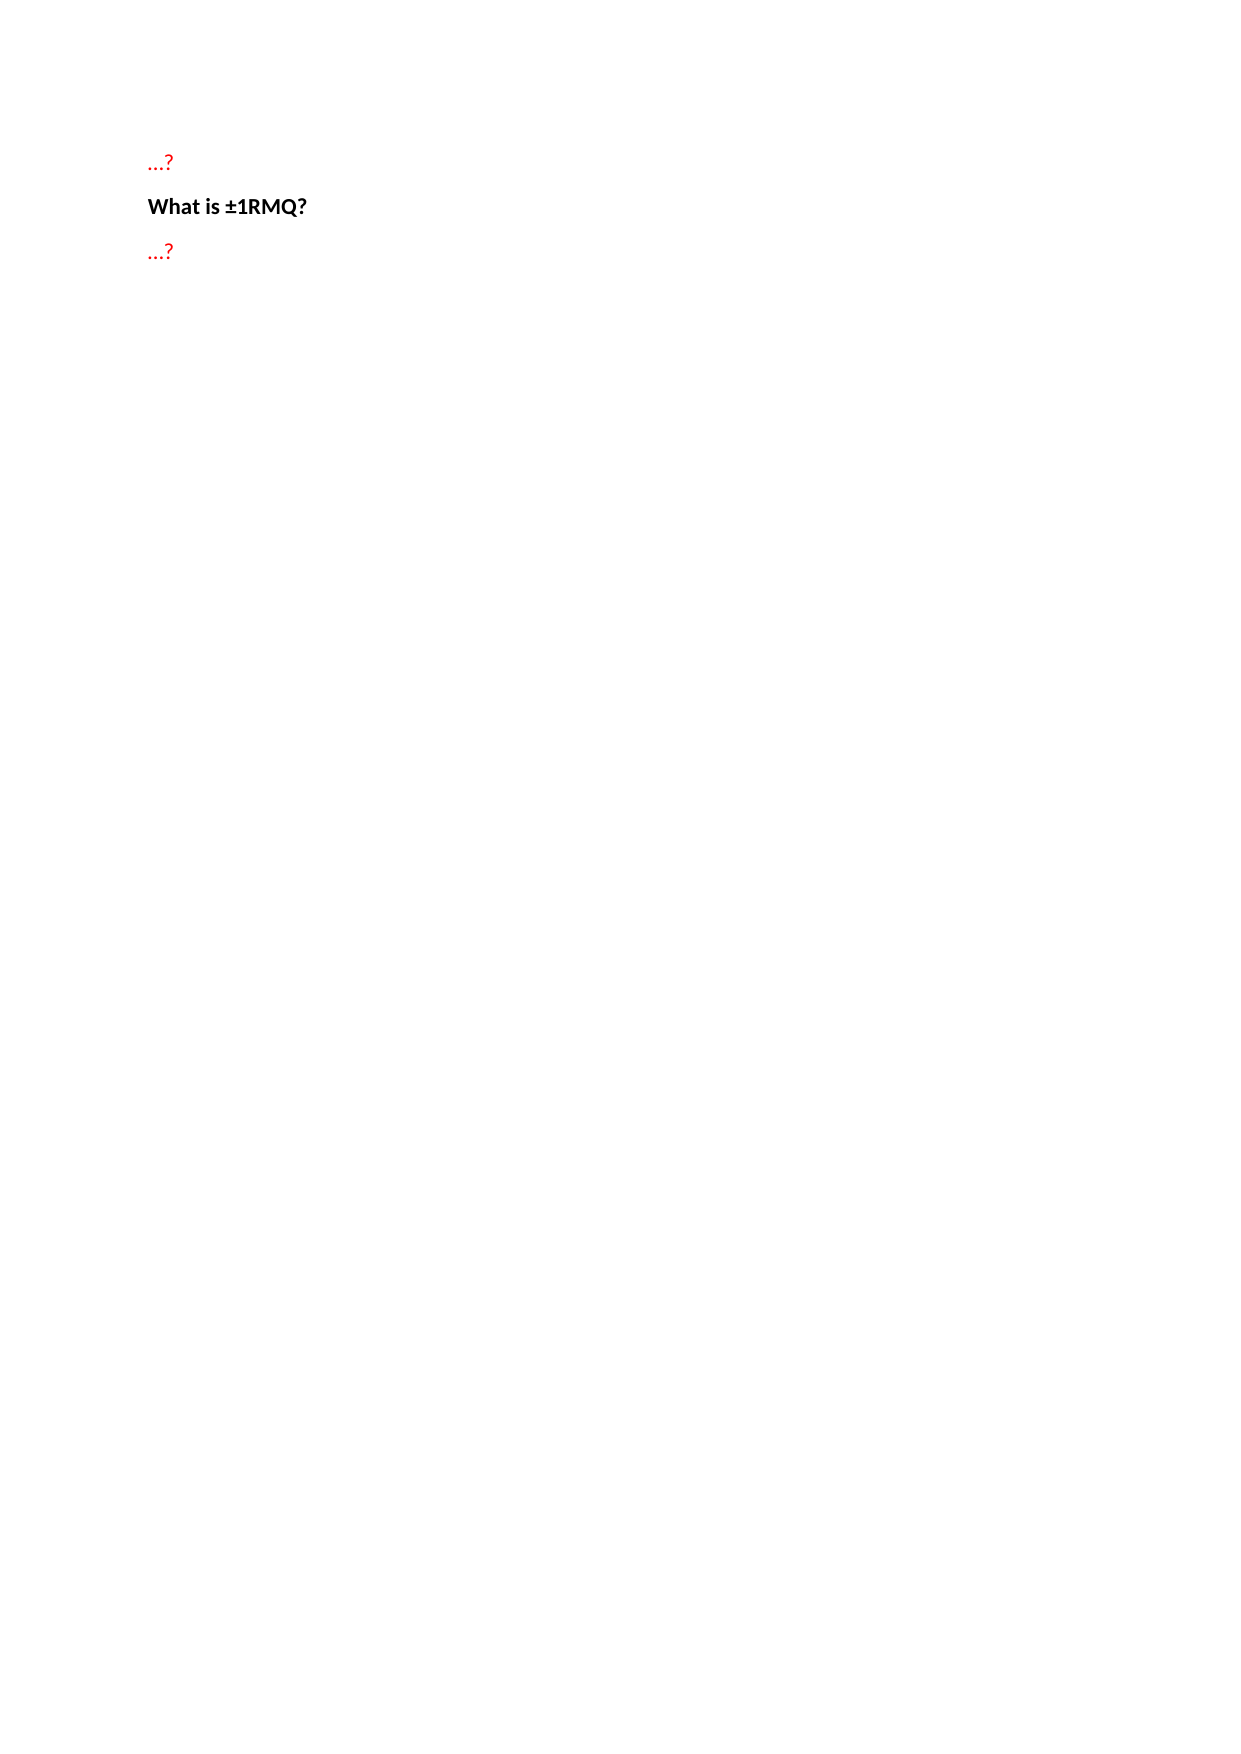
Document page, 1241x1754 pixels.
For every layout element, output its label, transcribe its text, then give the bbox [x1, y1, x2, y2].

text …? [148, 237, 1093, 265]
text What is ±1RMQ? [148, 192, 1093, 220]
text …? [148, 148, 1093, 176]
